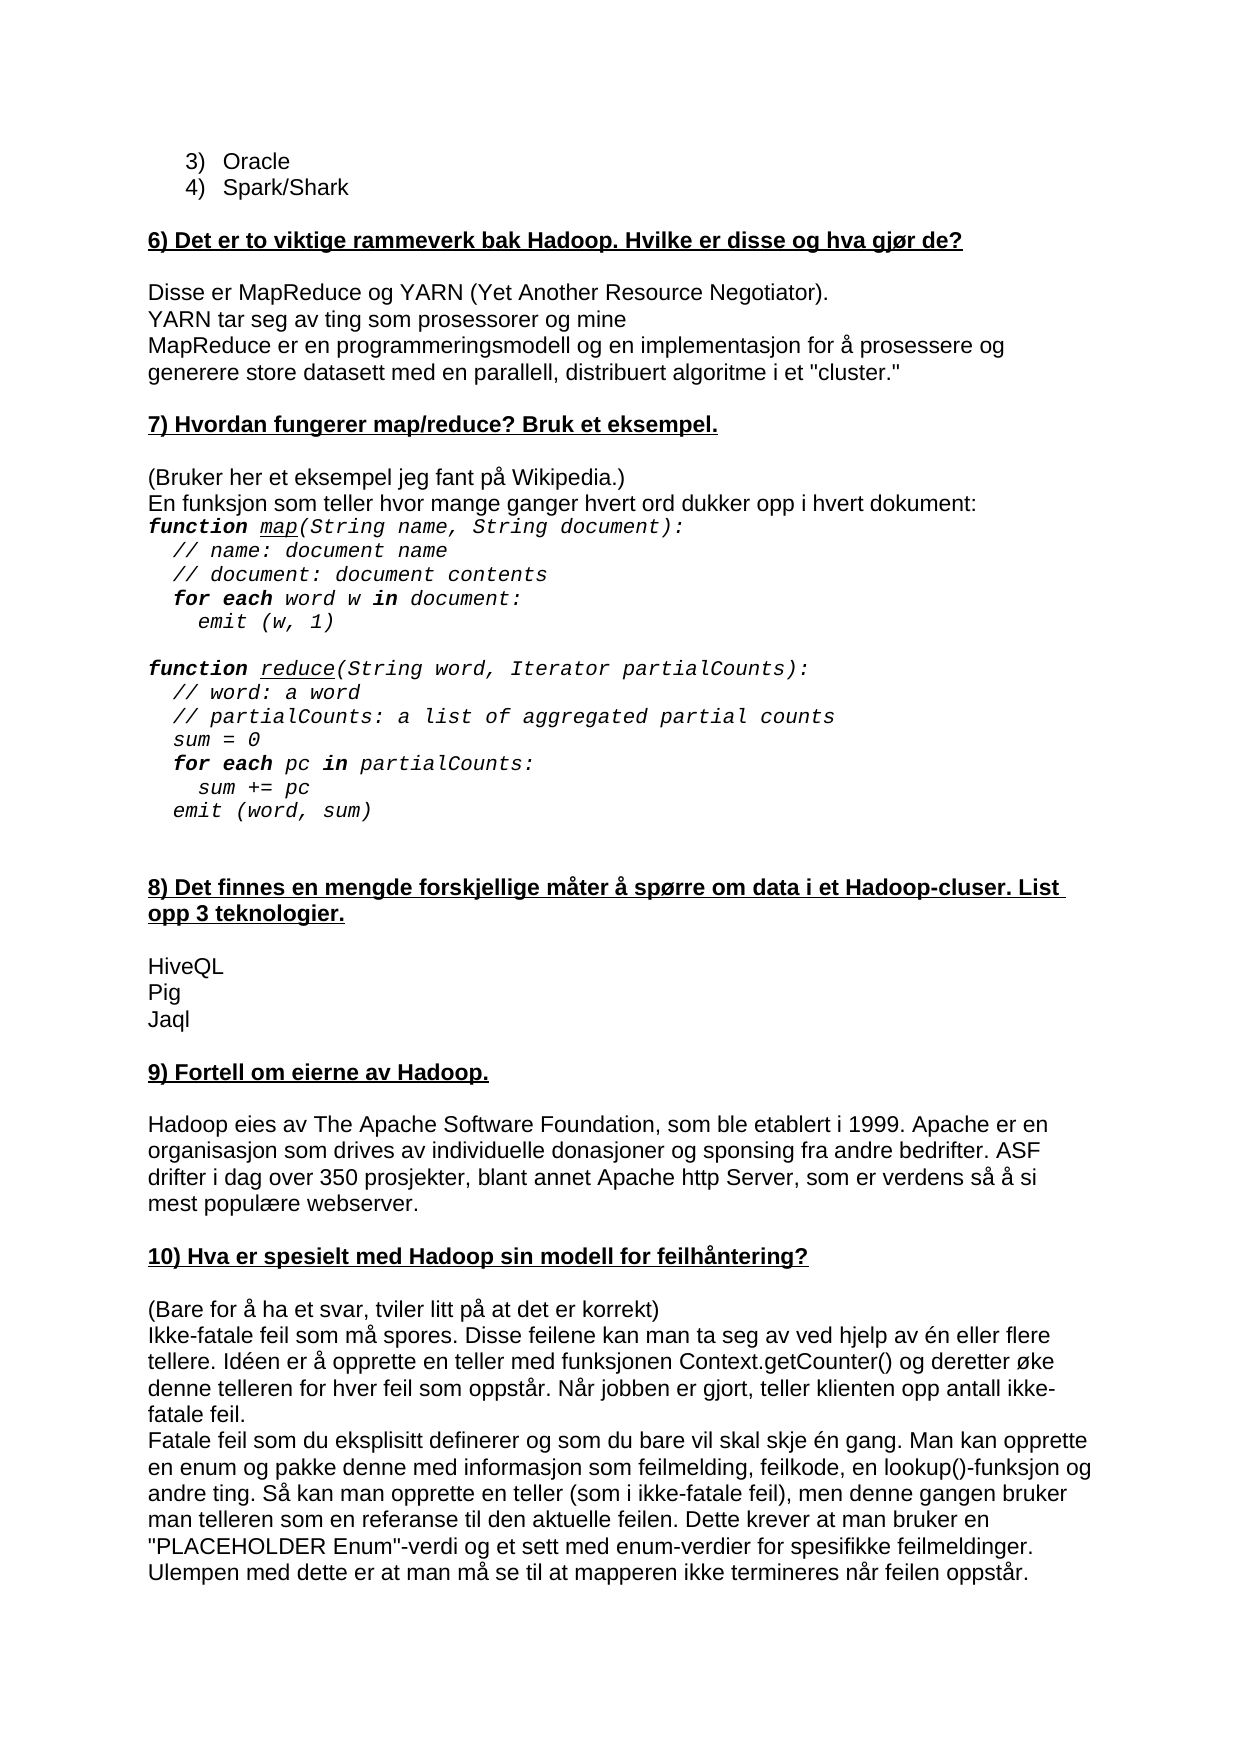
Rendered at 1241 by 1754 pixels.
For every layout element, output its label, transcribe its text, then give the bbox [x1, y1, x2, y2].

text 9) Fortell om eierne av Hadoop. [148, 1058, 1093, 1085]
text for each word w in document: [148, 587, 1093, 611]
text emit (word, sum) [148, 800, 1093, 824]
text 7) Hvordan fungerer map/reduce? Bruk et eksempel. [148, 411, 1093, 437]
text // partialCounts: a list of aggregated partial counts [148, 706, 1093, 729]
text HiveQL [148, 953, 1093, 979]
text 8) Det finnes en mengde forskjellige måter å spørre om data i et Hadoop-cluser. List opp 3 teknologier. [148, 874, 1093, 927]
text (Bare for å ha et svar, tviler litt på at det er korrekt) [148, 1296, 1093, 1322]
text function reduce(String word, Iterator partialCounts): [148, 658, 1093, 682]
text MapReduce er en programmeringsmodell og en implementasjon for å prosessere og generere store datasett med en parallell, distribuert algoritme i et "cluster." [148, 332, 1093, 385]
text sum = 0 [148, 729, 1093, 753]
text function map(String name, String document): [148, 517, 1093, 540]
list Spark/Shark [185, 174, 1093, 200]
list Oracle [185, 148, 1093, 174]
text for each pc in partialCounts: [148, 753, 1093, 777]
text Ikke-fatale feil som må spores. Disse feilene kan man ta seg av ved hjelp av én eller flere tellere. Idéen er å opprette en teller med funksjonen Context.getCounter() og deretter øke denne telleren for hver feil som oppstår. Når jobben er gjort, teller klienten opp antall ikke-fatale feil. [148, 1322, 1093, 1427]
text 6) Det er to viktige rammeverk bak Hadoop. Hvilke er disse og hva gjør de? [148, 227, 1093, 253]
text Fatale feil som du eksplisitt definerer og som du bare vil skal skje én gang. Man kan opprette en enum og pakke denne med informasjon som feilmelding, feilkode, en lookup()-funksjon og andre ting. Så kan man opprette en teller (som i ikke-fatale feil), men denne gangen bruker man telleren som en referanse til den aktuelle feilen. Dette krever at man bruker en "PLACEHOLDER Enum"-verdi og et sett med enum-verdier for spesifikke feilmeldinger. Ulempen med dette er at man må se til at mapperen ikke termineres når feilen oppstår. [148, 1427, 1093, 1586]
text Disse er MapReduce og YARN (Yet Another Resource Negotiator). [148, 279, 1093, 306]
text // document: document contents [148, 564, 1093, 587]
text YARN tar seg av ting som prosessorer og mine [148, 306, 1093, 332]
text emit (w, 1) [148, 611, 1093, 635]
text sum += pc [148, 777, 1093, 800]
text En funksjon som teller hvor mange ganger hvert ord dukker opp i hvert dokument: [148, 490, 1093, 517]
text Hadoop eies av The Apache Software Foundation, som ble etablert i 1999. Apache er en organisasjon som drives av individuelle donasjoner og sponsing fra andre bedrifter. ASF drifter i dag over 350 prosjekter, blant annet Apache http Server, som er verdens så å si mest populære webserver. [148, 1111, 1093, 1217]
text // name: document name [148, 540, 1093, 564]
text 10) Hva er spesielt med Hadoop sin modell for feilhåntering? [148, 1243, 1093, 1269]
text (Bruker her et eksempel jeg fant på Wikipedia.) [148, 464, 1093, 490]
text Jaql [148, 1006, 1093, 1032]
text // word: a word [148, 682, 1093, 706]
text Pig [148, 979, 1093, 1006]
